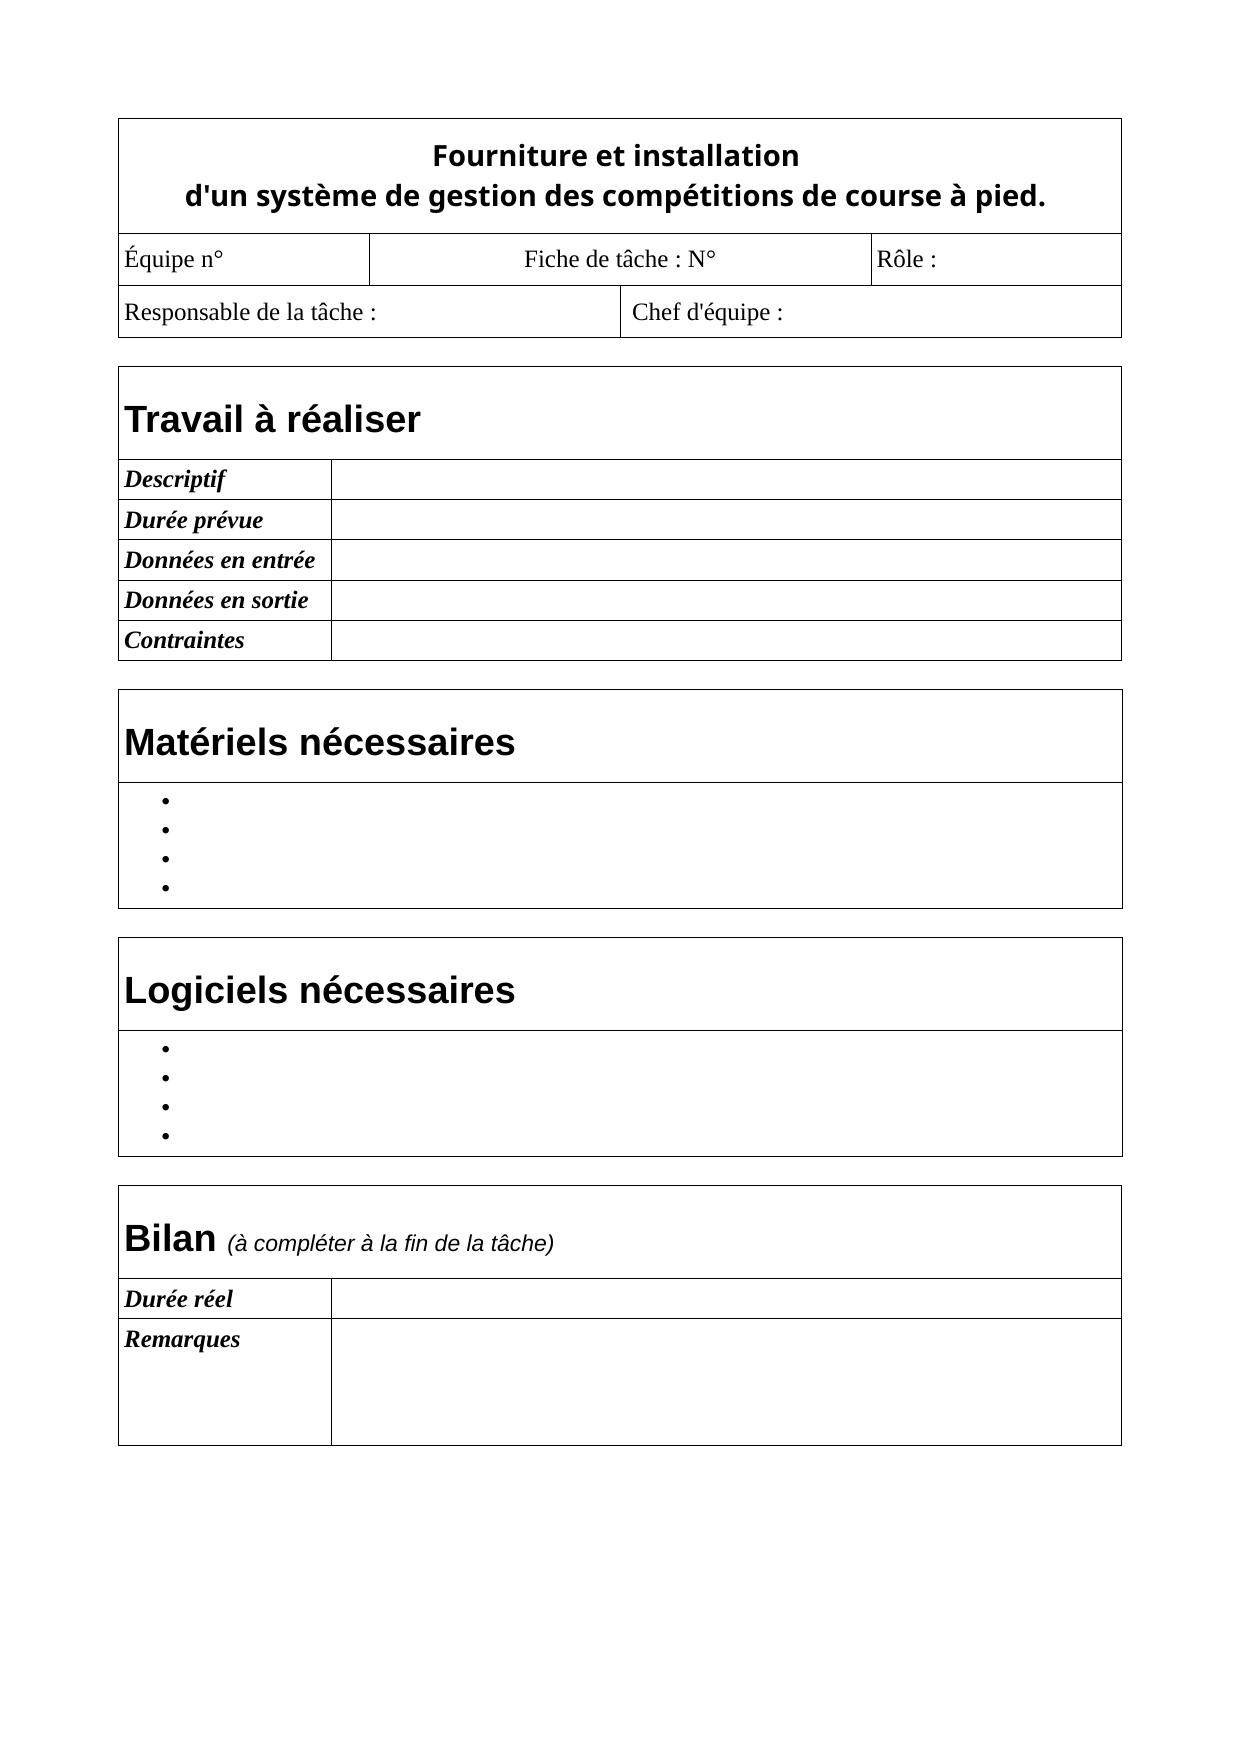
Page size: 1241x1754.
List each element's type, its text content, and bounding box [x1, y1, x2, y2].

table_header Fourniture et installation d'un système de gestion des compétitions de course à pied. [119, 119, 1121, 233]
table_cell Équipe n° [119, 234, 369, 285]
table_cell Descriptif [119, 460, 331, 499]
table_cell Données en sortie [119, 581, 331, 620]
table_header Matériels nécessaires [119, 690, 1122, 782]
table_header Travail à réaliser [119, 367, 1121, 458]
table_cell Contraintes [119, 621, 331, 660]
table_cell [332, 1279, 1121, 1318]
table_cell [332, 460, 1121, 499]
table_header Logiciels nécessaires [119, 938, 1122, 1030]
table_cell [332, 540, 1121, 579]
table_cell [332, 621, 1121, 660]
table_cell [332, 581, 1121, 620]
table_cell Données en entrée [119, 540, 331, 579]
table_cell [332, 500, 1121, 539]
table_cell [119, 1031, 1122, 1156]
table_header Bilan (à compléter à la fin de la tâche) [119, 1186, 1121, 1278]
table_cell Durée réel [119, 1279, 331, 1318]
table_cell Chef d'équipe : [621, 286, 1121, 337]
table_cell Remarques [119, 1319, 331, 1445]
table_cell Rôle : [872, 234, 1121, 285]
table_cell Fiche de tâche : N° [370, 234, 871, 285]
table_cell Durée prévue [119, 500, 331, 539]
table_cell [332, 1319, 1121, 1445]
table_cell [119, 783, 1122, 908]
table_cell Responsable de la tâche : [119, 286, 620, 337]
